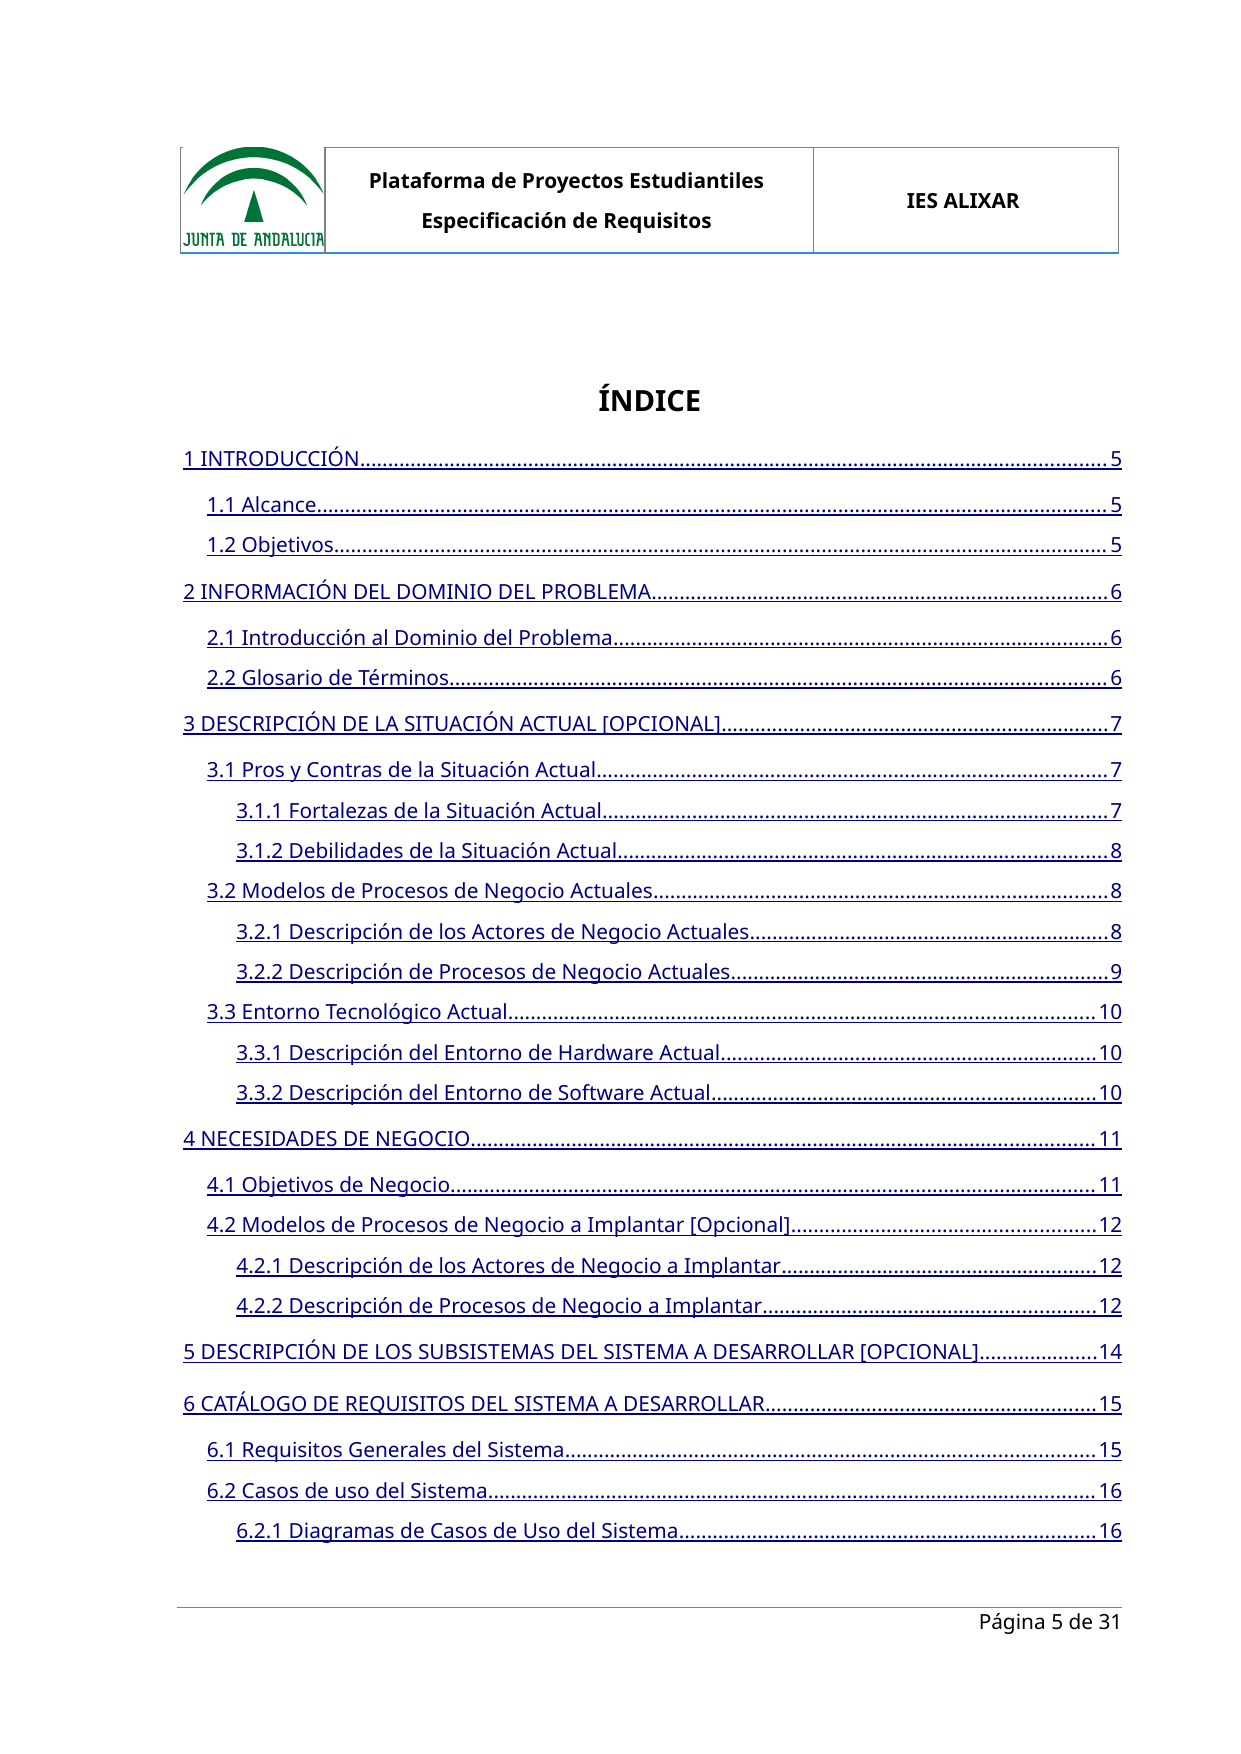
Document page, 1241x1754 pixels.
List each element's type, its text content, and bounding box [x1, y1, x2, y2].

text 2 INFORMACIÓN DEL DOMINIO DEL PROBLEMA 6 [183, 577, 1122, 601]
text 3.3 Entorno Tecnológico Actual 10 [207, 997, 1122, 1022]
text 4.2.2 Descripción de Procesos de Negocio a Implantar 12 [236, 1291, 1122, 1315]
text 1.2 Objetivos 5 [207, 531, 1122, 555]
text 3.3.2 Descripción del Entorno de Software Actual 10 [236, 1078, 1122, 1102]
text 3.2.2 Descripción de Procesos de Negocio Actuales 9 [236, 957, 1122, 981]
text 2.2 Glosario de Términos 6 [207, 663, 1122, 687]
text 3.3.1 Descripción del Entorno de Hardware Actual 10 [236, 1038, 1122, 1062]
text 3 DESCRIPCIÓN DE LA SITUACIÓN ACTUAL [OPCIONAL] 7 [183, 709, 1122, 733]
text 3.2.1 Descripción de los Actores de Negocio Actuales 8 [236, 917, 1122, 941]
subtitle ÍNDICE [177, 380, 1122, 420]
text 3.2 Modelos de Procesos de Negocio Actuales 8 [207, 876, 1122, 901]
picture [183, 147, 324, 246]
text 2.1 Introducción al Dominio del Problema 6 [207, 623, 1122, 647]
text 4.1 Objetivos de Negocio 11 [207, 1170, 1122, 1194]
text 3.1.1 Fortalezas de la Situación Actual 7 [236, 796, 1122, 820]
text 4.2.1 Descripción de los Actores de Negocio a Implantar 12 [236, 1251, 1122, 1275]
text 6.2 Casos de uso del Sistema 16 [207, 1476, 1122, 1500]
text 1.1 Alcance 5 [207, 490, 1122, 514]
text 6.1 Requisitos Generales del Sistema 15 [207, 1436, 1122, 1460]
text 3.1.2 Debilidades de la Situación Actual 8 [236, 836, 1122, 860]
text 6 CATÁLOGO DE REQUISITOS DEL SISTEMA A DESARROLLAR 15 [183, 1389, 1122, 1413]
text 6.2.1 Diagramas de Casos de Uso del Sistema 16 [236, 1516, 1122, 1540]
text 3.1 Pros y Contras de la Situación Actual 7 [207, 756, 1122, 780]
text 1 INTRODUCCIÓN 5 [183, 444, 1122, 468]
text 5 DESCRIPCIÓN DE LOS SUBSISTEMAS DEL SISTEMA A DESARROLLAR [OPCIONAL] 14 [183, 1337, 1122, 1362]
text 4.2 Modelos de Procesos de Negocio a Implantar [Opcional] 12 [207, 1211, 1122, 1235]
text 4 NECESIDADES DE NEGOCIO 11 [183, 1124, 1122, 1148]
